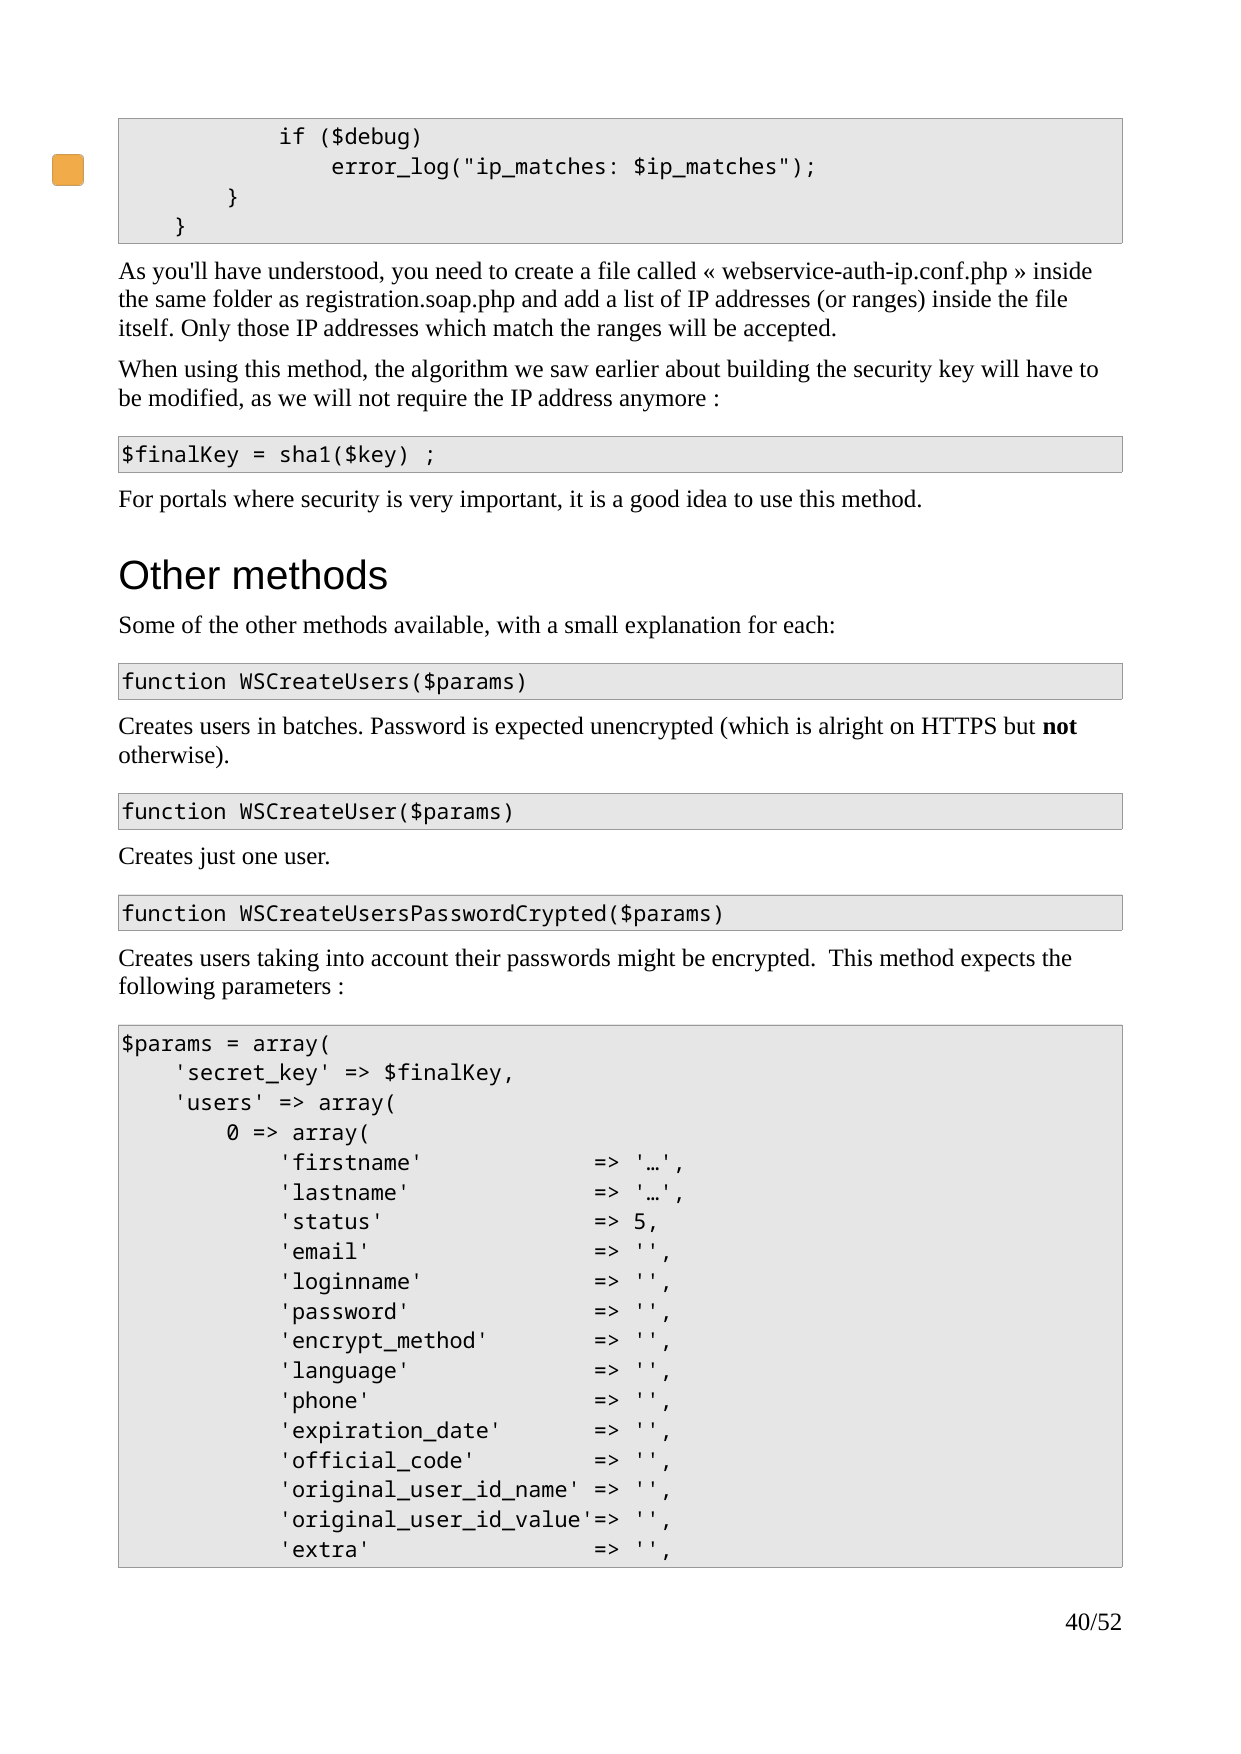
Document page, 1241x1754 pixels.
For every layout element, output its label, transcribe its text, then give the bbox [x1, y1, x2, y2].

text $params = array( 'secret_key' => $finalKey, 'users' => array( 0 => array( 'firstname' => '…', 'lastname' => '…', 'status' => 5, 'email' => '', 'loginname' => '', 'password' => '', 'encrypt_method' => '', 'language' => '', 'phone' => '', 'expiration_date' => '', 'official_code' => '', 'original_user_id_name' => '', 'original_user_id_value'=> '', 'extra' => '', [119, 1026, 1122, 1567]
text function WSCreateUsersPasswordCrypted($params) [119, 896, 1122, 930]
text Creates users taking into account their passwords might be encrypted. This method expects the following parameters : [118, 943, 1122, 1000]
text function WSCreateUsers($params) [119, 664, 1122, 699]
text Some of the other methods available, with a small explanation for each: [118, 610, 1122, 639]
subtitle Other methods [118, 551, 1122, 598]
picture [51, 153, 84, 187]
text As you'll have understood, you need to create a file called « webservice-auth-ip.conf.php » inside the same folder as registration.soap.php and add a list of IP addresses (or ranges) inside the file itself. Only those IP addresses which match the ranges will be accepted. [118, 256, 1122, 342]
text Creates users in batches. Password is expected unencrypted (which is alright on HTTPS but not otherwise). [118, 711, 1122, 769]
text Creates just one user. [118, 841, 1122, 870]
text function WSCreateUser($params) [119, 794, 1122, 829]
text if ($debug) error_log("ip_matches: $ip_matches"); } } [119, 119, 1122, 243]
text When using this method, the algorithm we saw earlier about building the security key will have to be modified, as we will not require the IP address anymore : [118, 354, 1122, 412]
text For portals where security is very important, it is a good idea to use this method. [118, 484, 1122, 513]
text $finalKey = sha1($key) ; [119, 437, 1122, 472]
